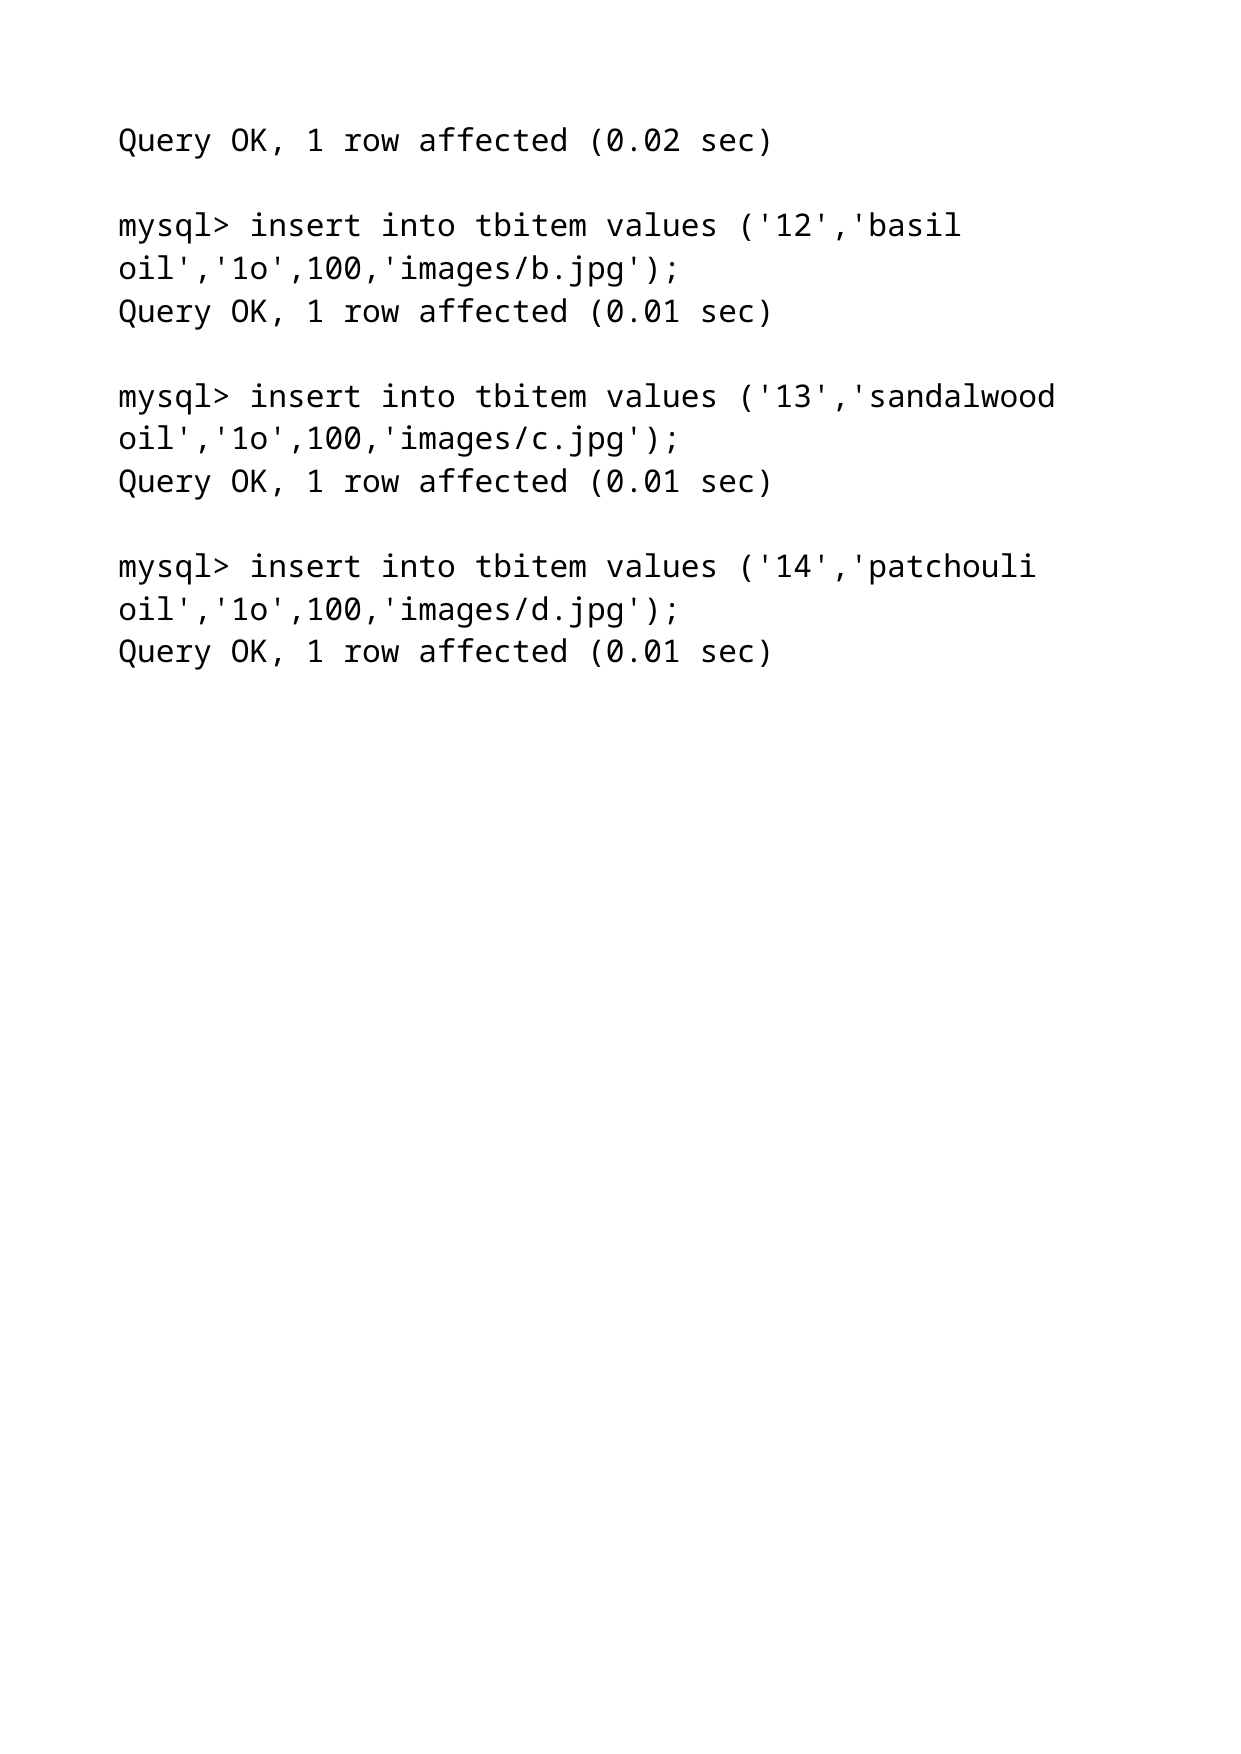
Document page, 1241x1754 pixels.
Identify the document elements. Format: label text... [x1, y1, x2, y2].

text Query OK, 1 row affected (0.01 sec) [118, 459, 1122, 502]
text Query OK, 1 row affected (0.02 sec) [118, 118, 1122, 161]
text Query OK, 1 row affected (0.01 sec) [118, 288, 1122, 331]
text mysql> insert into tbitem values ('13','sandalwood oil','1o',100,'images/c.jpg'); [118, 374, 1122, 459]
text mysql> insert into tbitem values ('12','basil oil','1o',100,'images/b.jpg'); [118, 203, 1122, 288]
text Query OK, 1 row affected (0.01 sec) [118, 629, 1122, 672]
text mysql> insert into tbitem values ('14','patchouli oil','1o',100,'images/d.jpg'); [118, 544, 1122, 629]
